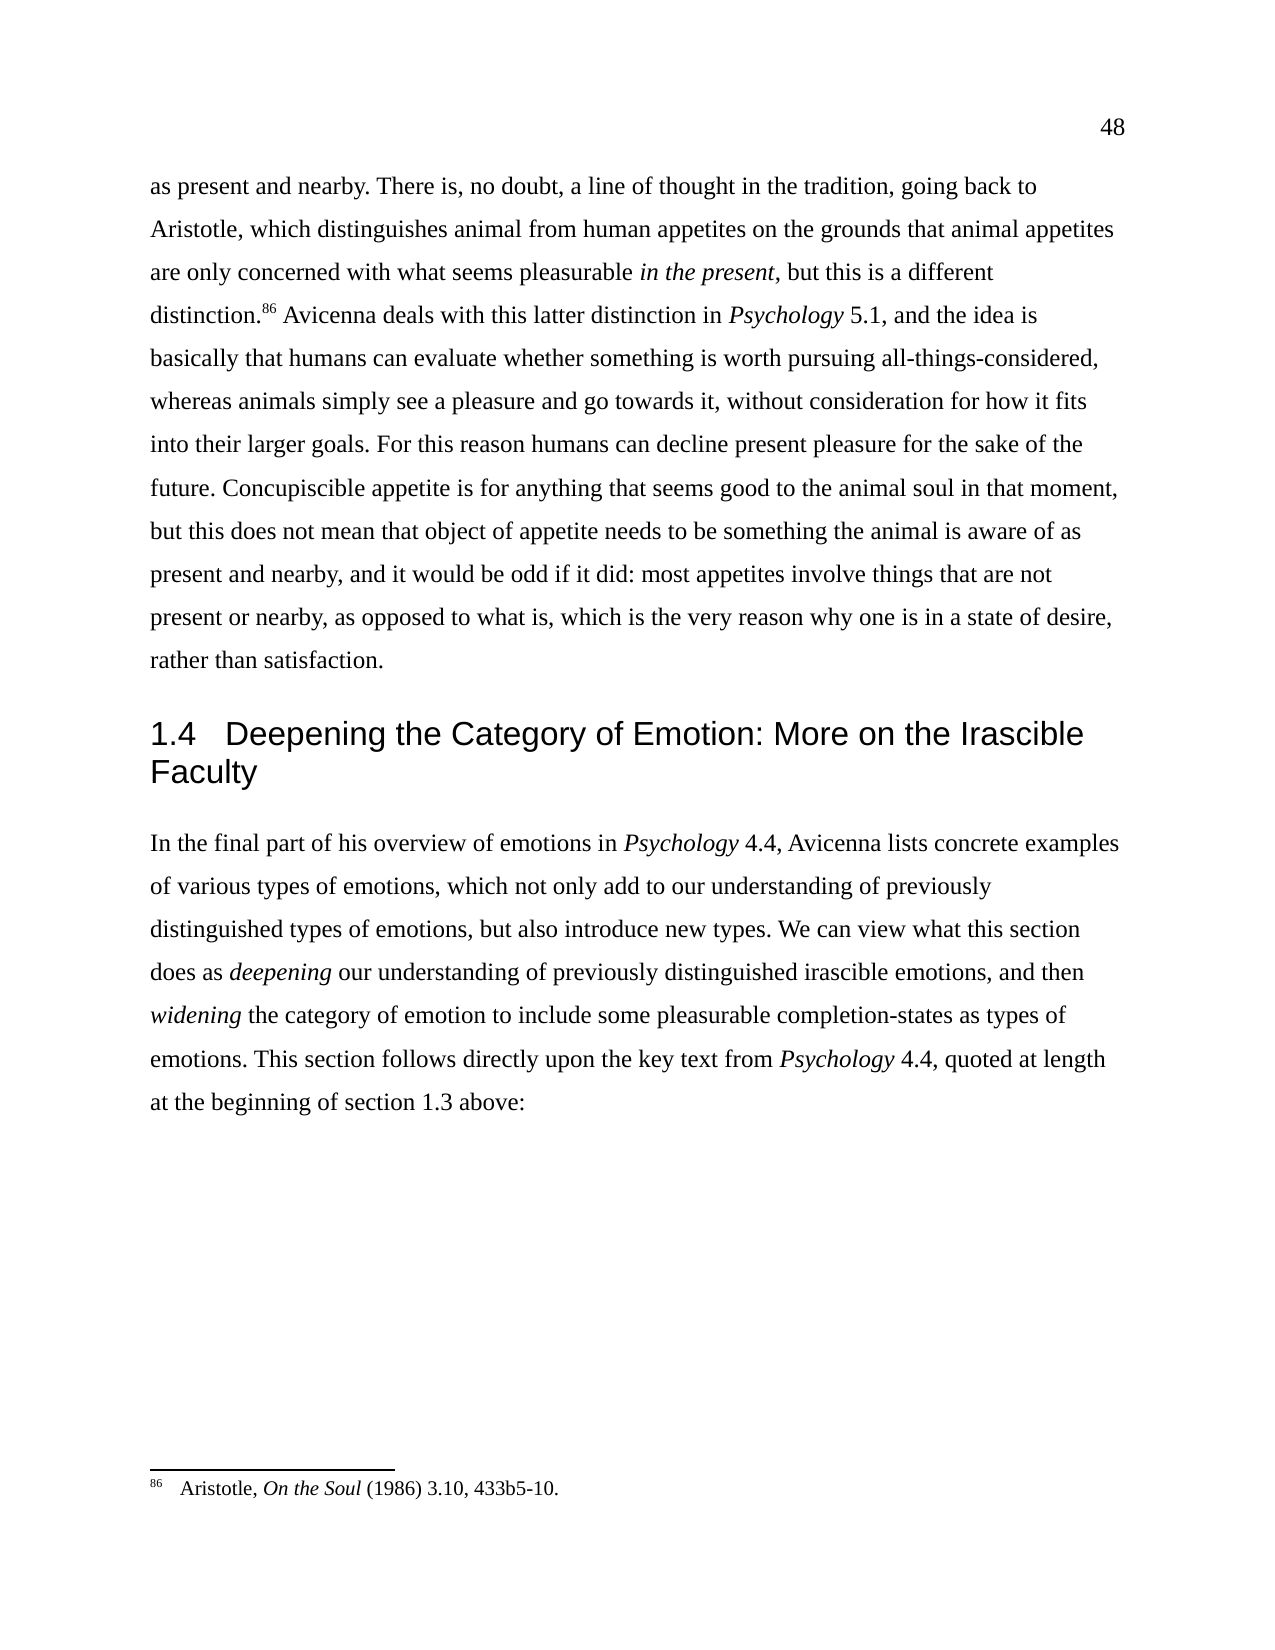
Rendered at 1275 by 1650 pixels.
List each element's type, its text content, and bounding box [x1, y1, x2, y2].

subtitle 1.4 Deepening the Category of Emotion: More on the Irascible Faculty [150, 714, 1125, 791]
text Aristotle, On the Soul (1986) 3.10, 433b5-10. [150, 1476, 1125, 1500]
text as present and nearby. There is, no doubt, a line of thought in the tradition, going back to Aristotle, which distinguishes animal from human appetites on the grounds that animal appetites are only concerned with what seems pleasurable in the present, but this is a different distinction. Avicenna deals with this latter distinction in Psychology 5.1, and the idea is basically that humans can evaluate whether something is worth pursuing all-things-considered, whereas animals simply see a pleasure and go towards it, without consideration for how it fits into their larger goals. For this reason humans can decline present pleasure for the sake of the future. Concupiscible appetite is for anything that seems good to the animal soul in that moment, but this does not mean that object of appetite needs to be something the animal is aware of as present and nearby, and it would be odd if it did: most appetites involve things that are not present or nearby, as opposed to what is, which is the very reason why one is in a state of desire, rather than satisfaction. [150, 171, 1125, 674]
text In the final part of his overview of emotions in Psychology 4.4, Avicenna lists concrete examples of various types of emotions, which not only add to our understanding of previously distinguished types of emotions, but also introduce new types. We can view what this section does as deepening our understanding of previously distinguished irascible emotions, and then widening the category of emotion to include some pleasurable completion-states as types of emotions. This section follows directly upon the key text from Psychology 4.4, quoted at length at the beginning of section 1.3 above: [150, 828, 1125, 1116]
